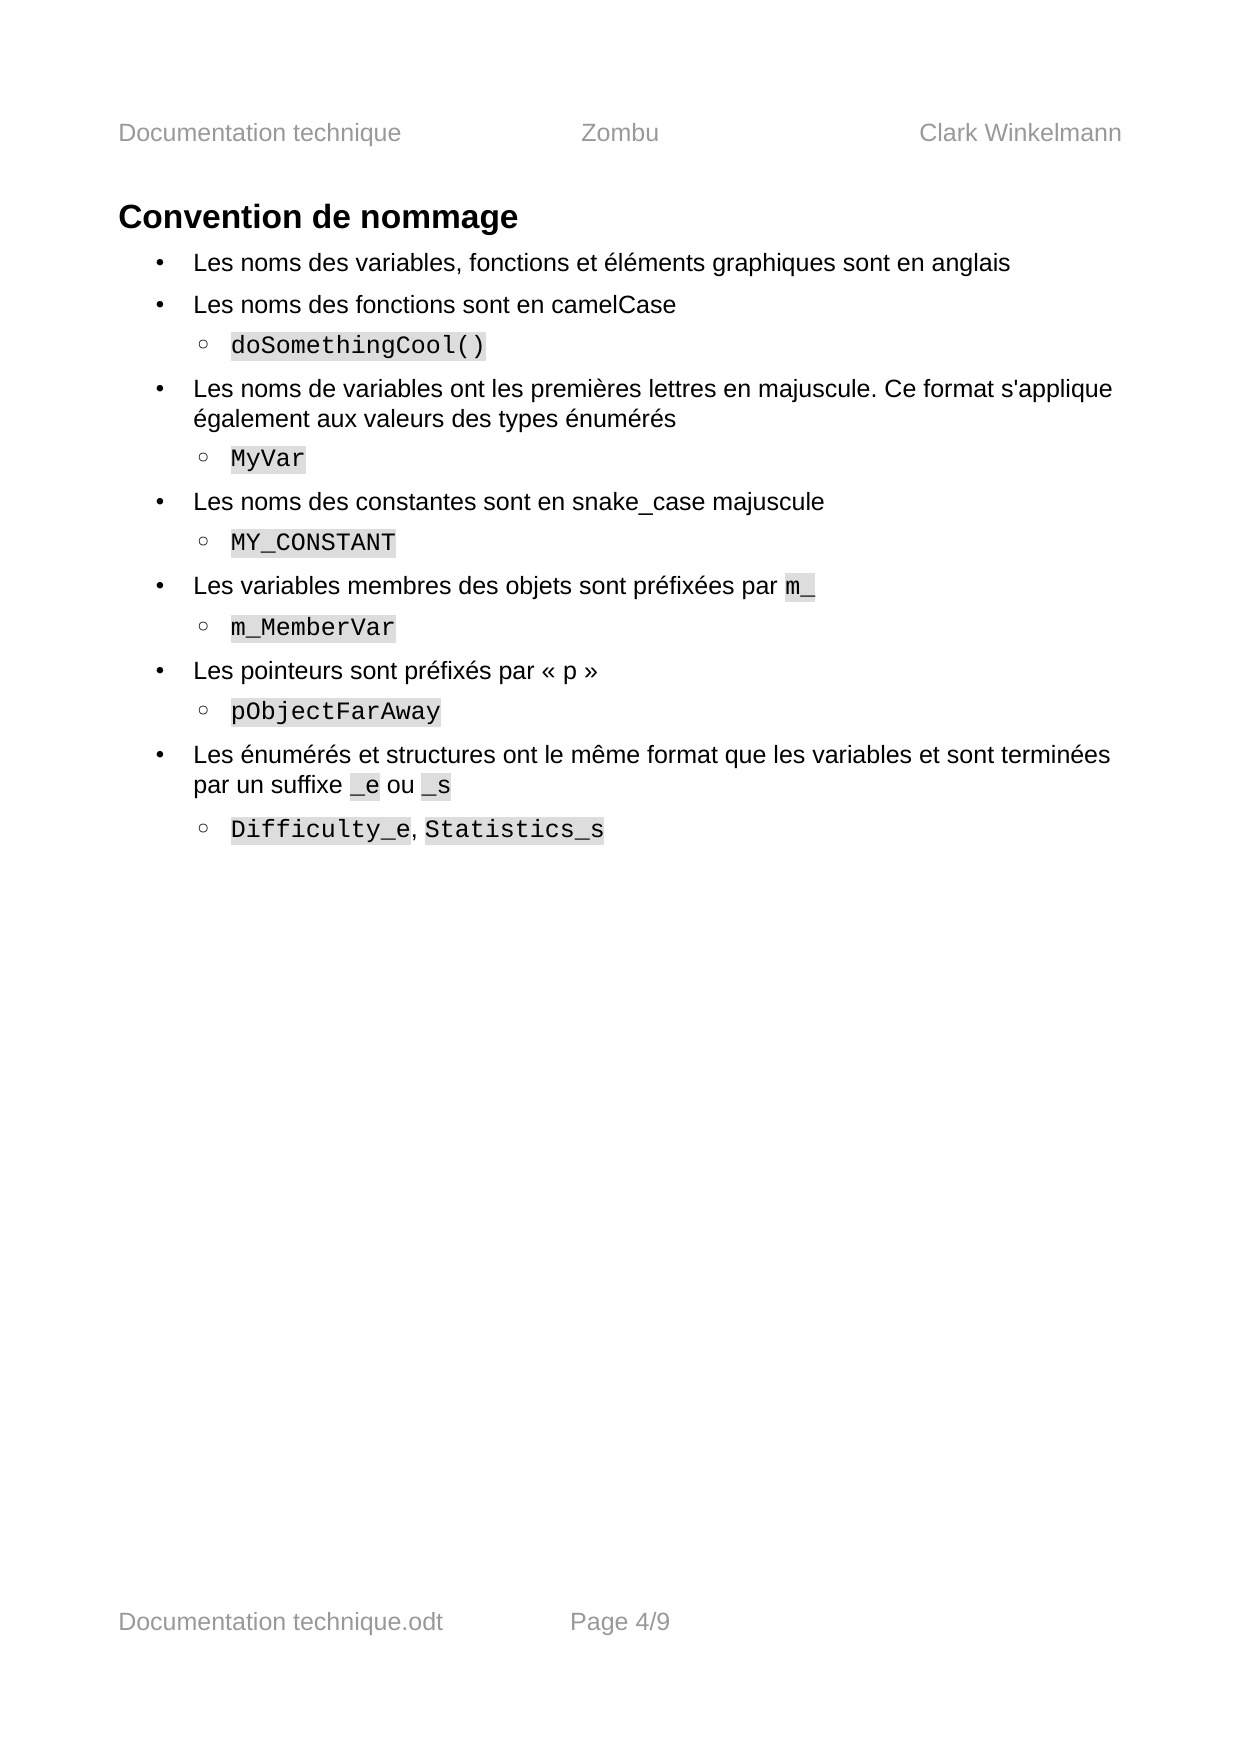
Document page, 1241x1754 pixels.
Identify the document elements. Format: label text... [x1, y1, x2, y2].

list pObjectFarAway [441, 698, 1122, 727]
list MyVar [306, 446, 1122, 474]
list m_MemberVar [396, 615, 1122, 643]
list MY_CONSTANT [193, 529, 231, 558]
list MY_CONSTANT [396, 529, 1122, 558]
list m_MemberVar [193, 615, 231, 643]
list pObjectFarAway [193, 698, 231, 727]
list Les énumérés et structures ont le même format que les variables et sont terminées par un suffixe _e ou _s [156, 740, 1122, 801]
list MyVar [193, 446, 231, 474]
list Les noms des fonctions sont en camelCase [156, 290, 1122, 319]
list Les noms des variables, fonctions et éléments graphiques sont en anglais [156, 248, 1122, 277]
list Les pointeurs sont préfixés par « p » [156, 656, 1122, 685]
list Les noms de variables ont les premières lettres en majuscule. Ce format s'applique également aux valeurs des types énumérés [156, 374, 1122, 433]
list Les noms des constantes sont en snake_case majuscule [156, 487, 1122, 516]
subtitle Convention de nommage [118, 197, 1122, 236]
list doSomethingCool() [486, 332, 1122, 361]
list Les variables membres des objets sont préfixées par m_ [156, 571, 1122, 602]
list Difficulty_e, Statistics_s [193, 814, 1122, 845]
list doSomethingCool() [193, 332, 231, 361]
